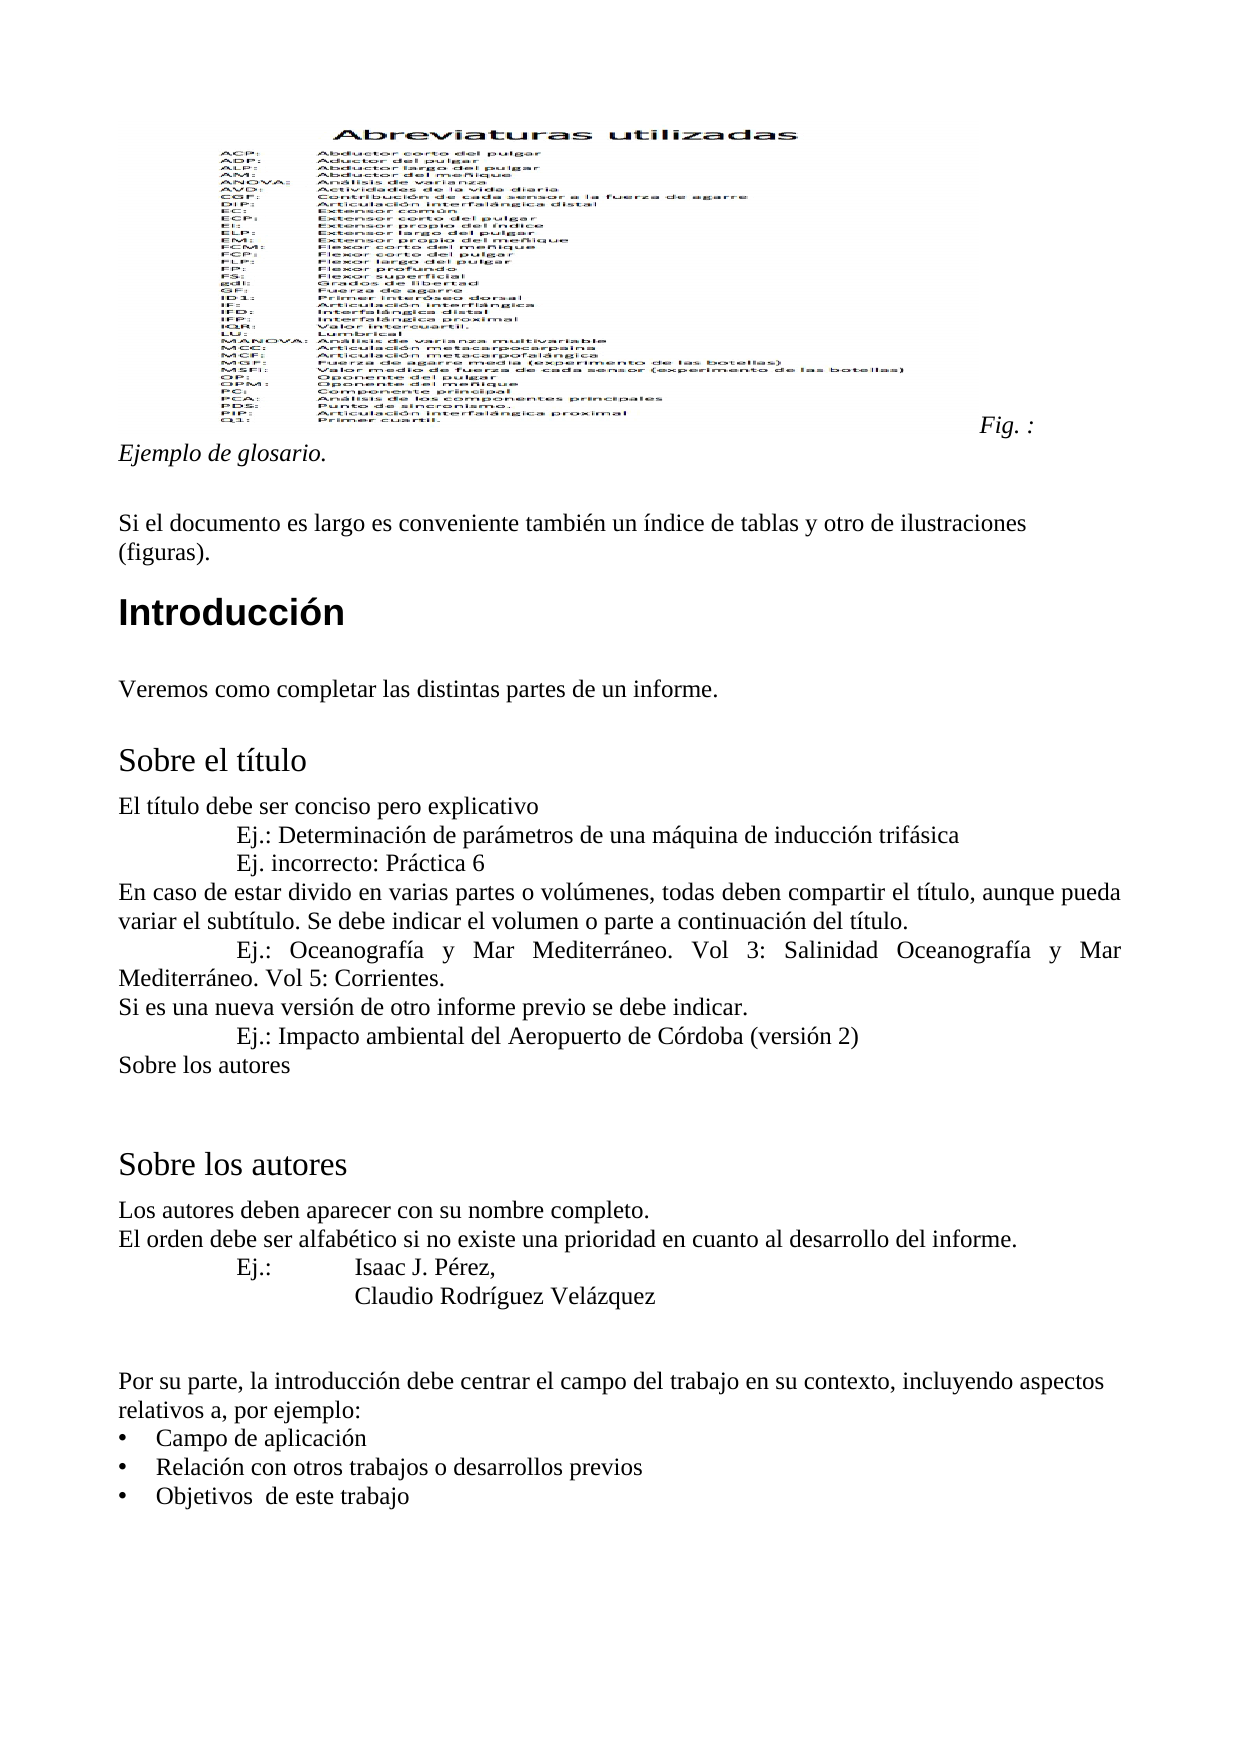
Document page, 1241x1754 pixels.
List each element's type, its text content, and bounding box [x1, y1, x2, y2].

text Los autores deben aparecer con su nombre completo. [118, 1195, 1122, 1224]
text En caso de estar divido en varias partes o volúmenes, todas deben compartir el título, aunque pueda variar el subtítulo. Se debe indicar el volumen o parte a continuación del título. [118, 877, 1122, 935]
text Veremos como completar las distintas partes de un informe. [118, 674, 1122, 703]
text Sobre los autores [118, 1050, 1122, 1078]
text Sobre el título [118, 740, 1122, 778]
text Claudio Rodríguez Velázquez [118, 1281, 1122, 1310]
text Ej.: Determinación de parámetros de una máquina de inducción trifásica [118, 820, 1122, 848]
text Sobre los autores [118, 1144, 1122, 1182]
text Si es una nueva versión de otro informe previo se debe indicar. [118, 992, 1122, 1021]
list Campo de aplicación [81, 1423, 1122, 1452]
text Ej.: Impacto ambiental del Aeropuerto de Córdoba (versión 2) [118, 1021, 1122, 1050]
text Fig. : Ejemplo de glosario. [118, 118, 1122, 467]
text Ej. incorrecto: Práctica 6 [118, 848, 1122, 877]
list Relación con otros trabajos o desarrollos previos [81, 1452, 1122, 1481]
text Introducción [118, 590, 1122, 633]
text Por su parte, la introducción debe centrar el campo del trabajo en su contexto, incluyendo aspectos relativos a, por ejemplo: [118, 1366, 1122, 1423]
text Ej.: Oceanografía y Mar Mediterráneo. Vol 3: Salinidad Oceanografía y Mar Mediterráneo. Vol 5: Corrientes. [118, 935, 1122, 992]
list Objetivos de este trabajo [81, 1481, 1122, 1510]
text Ej.: Isaac J. Pérez, [118, 1252, 1122, 1281]
text Si el documento es largo es conveniente también un índice de tablas y otro de ilustraciones (figuras). [118, 508, 1122, 565]
text El título debe ser conciso pero explicativo [118, 791, 1122, 820]
text El orden debe ser alfabético si no existe una prioridad en cuanto al desarrollo del informe. [118, 1224, 1122, 1252]
